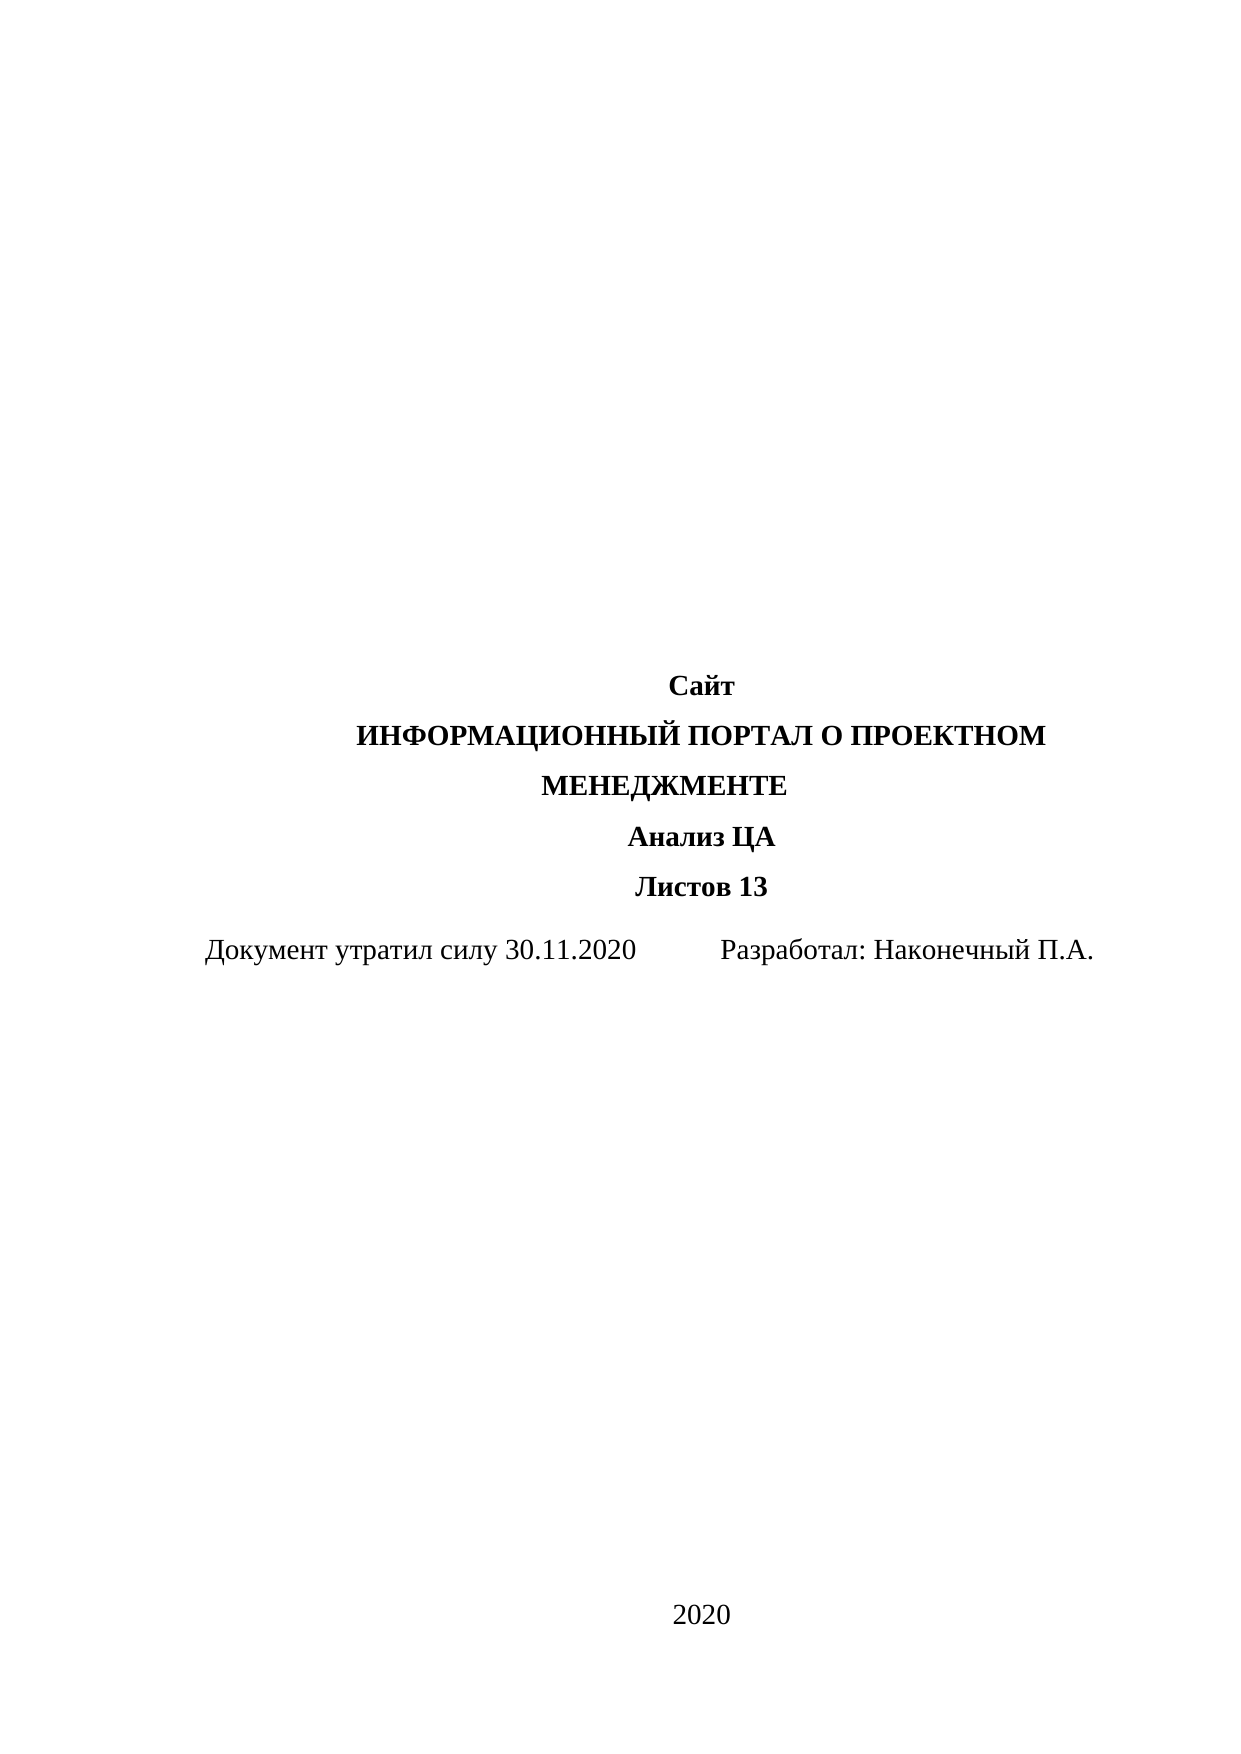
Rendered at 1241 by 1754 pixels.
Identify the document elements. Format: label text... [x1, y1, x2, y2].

text 2020 [177, 1597, 1152, 1631]
text Листов 13 [177, 869, 1152, 902]
text Cайт [177, 668, 1152, 701]
table_header Документ утратил силу 30.11.2020 [177, 932, 664, 994]
text Анализ ЦА [177, 819, 1152, 852]
text ИНФОРМАЦИОННЫЙ ПОРТАЛ О ПРОЕКТНОМ МЕНЕДЖМЕНТЕ [177, 718, 1152, 802]
table_header Разработал: Наконечный П.А. [664, 932, 1151, 994]
